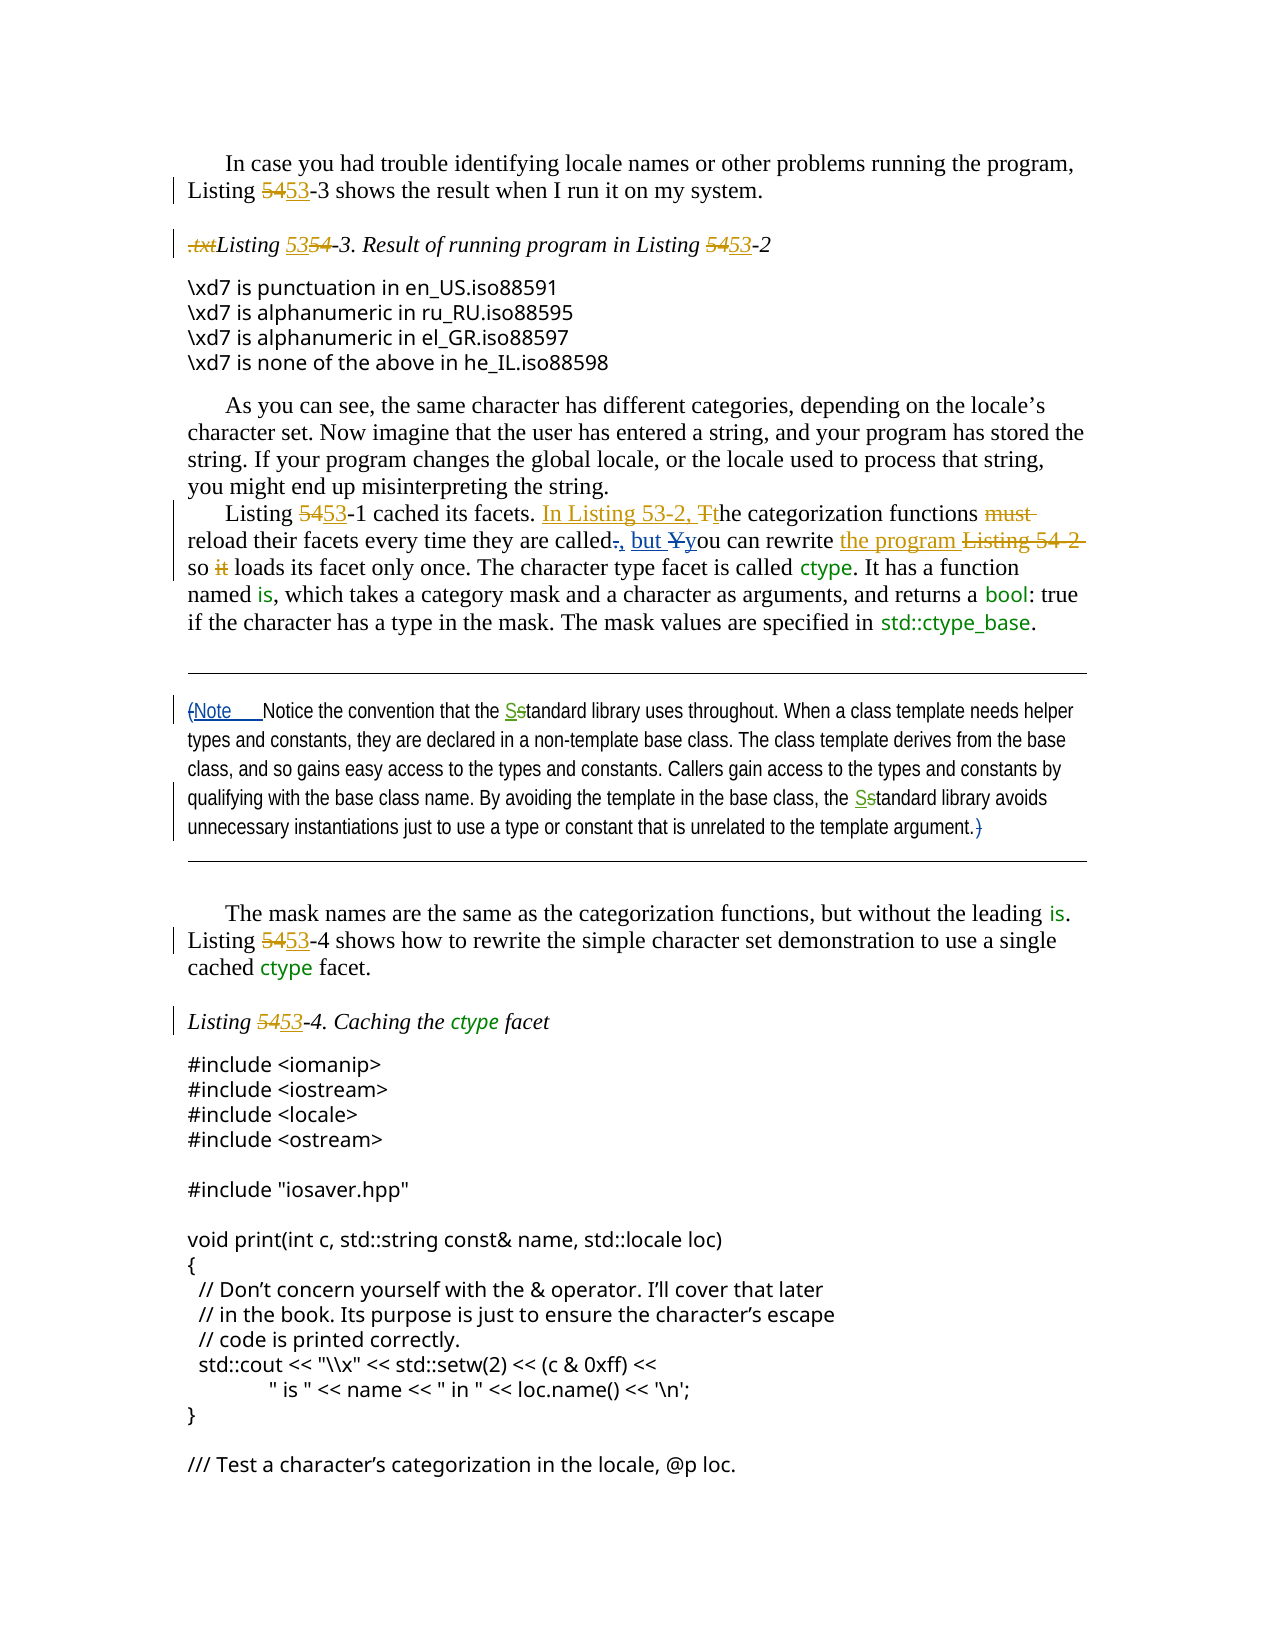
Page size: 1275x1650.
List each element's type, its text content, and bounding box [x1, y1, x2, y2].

text \xd7 is alphanumeric in el_GR.iso88597 [187, 325, 1072, 350]
text /// Test a character’s categorization in the locale, @p loc. [187, 1452, 1072, 1477]
text void print(int c, std::string const& name, std::locale loc) [187, 1227, 1072, 1252]
text Listing 53-4. Caching the ctype facet [187, 1006, 1087, 1035]
text #include <ostream> [187, 1127, 1072, 1152]
text #include <iomanip> [187, 1052, 1072, 1077]
text // in the book. Its purpose is just to ensure the character’s escape [187, 1302, 1072, 1327]
text { [187, 1252, 1072, 1277]
text std::cout << "\\x" << std::setw(2) << (c & 0xff) << [187, 1352, 1072, 1377]
text Listing 53-1 cached its facets. In Listing 53-2, the categorization functions reload their facets every time they are called, but you can rewrite the program so loads its facet only once. The character type facet is called ctype. It has a function named is, which takes a category mask and a character as arguments, and returns a bool: true if the character has a type in the mask. The mask values are specified in std::ctype_base. [187, 500, 1087, 635]
text \xd7 is alphanumeric in ru_RU.iso88595 [187, 300, 1072, 325]
text Listing 53-3. Result of running program in Listing 53-2 [187, 229, 1087, 258]
text #include "iosaver.hpp" [187, 1177, 1072, 1202]
text \xd7 is none of the above in he_IL.iso88598 [187, 350, 1072, 375]
text #include <locale> [187, 1102, 1072, 1127]
text Note Notice the convention that the Standard library uses throughout. When a class template needs helper types and constants, they are declared in a non-template base class. The class template derives from the base class, and so gains easy access to the types and constants. Callers gain access to the types and constants by qualifying with the base class name. By avoiding the template in the base class, the Standard library avoids unnecessary instantiations just to use a type or constant that is unrelated to the template argument. [187, 674, 1087, 862]
text \xd7 is punctuation in en_US.iso88591 [187, 275, 1072, 300]
text // code is printed correctly. [187, 1327, 1072, 1352]
text #include <iostream> [187, 1077, 1072, 1102]
text " is " << name << " in " << loc.name() << '\n'; [187, 1377, 1072, 1402]
text In case you had trouble identifying locale names or other problems running the program, Listing 53-3 shows the result when I run it on my system. [187, 150, 1087, 204]
text As you can see, the same character has different categories, depending on the locale’s character set. Now imagine that the user has entered a string, and your program has stored the string. If your program changes the global locale, or the locale used to process that string, you might end up misinterpreting the string. [187, 392, 1087, 500]
text } [187, 1402, 1072, 1427]
text // Don’t concern yourself with the & operator. I’ll cover that later [187, 1277, 1072, 1302]
text The mask names are the same as the categorization functions, but without the leading is. Listing 53-4 shows how to rewrite the simple character set demonstration to use a single cached ctype facet. [187, 900, 1087, 981]
